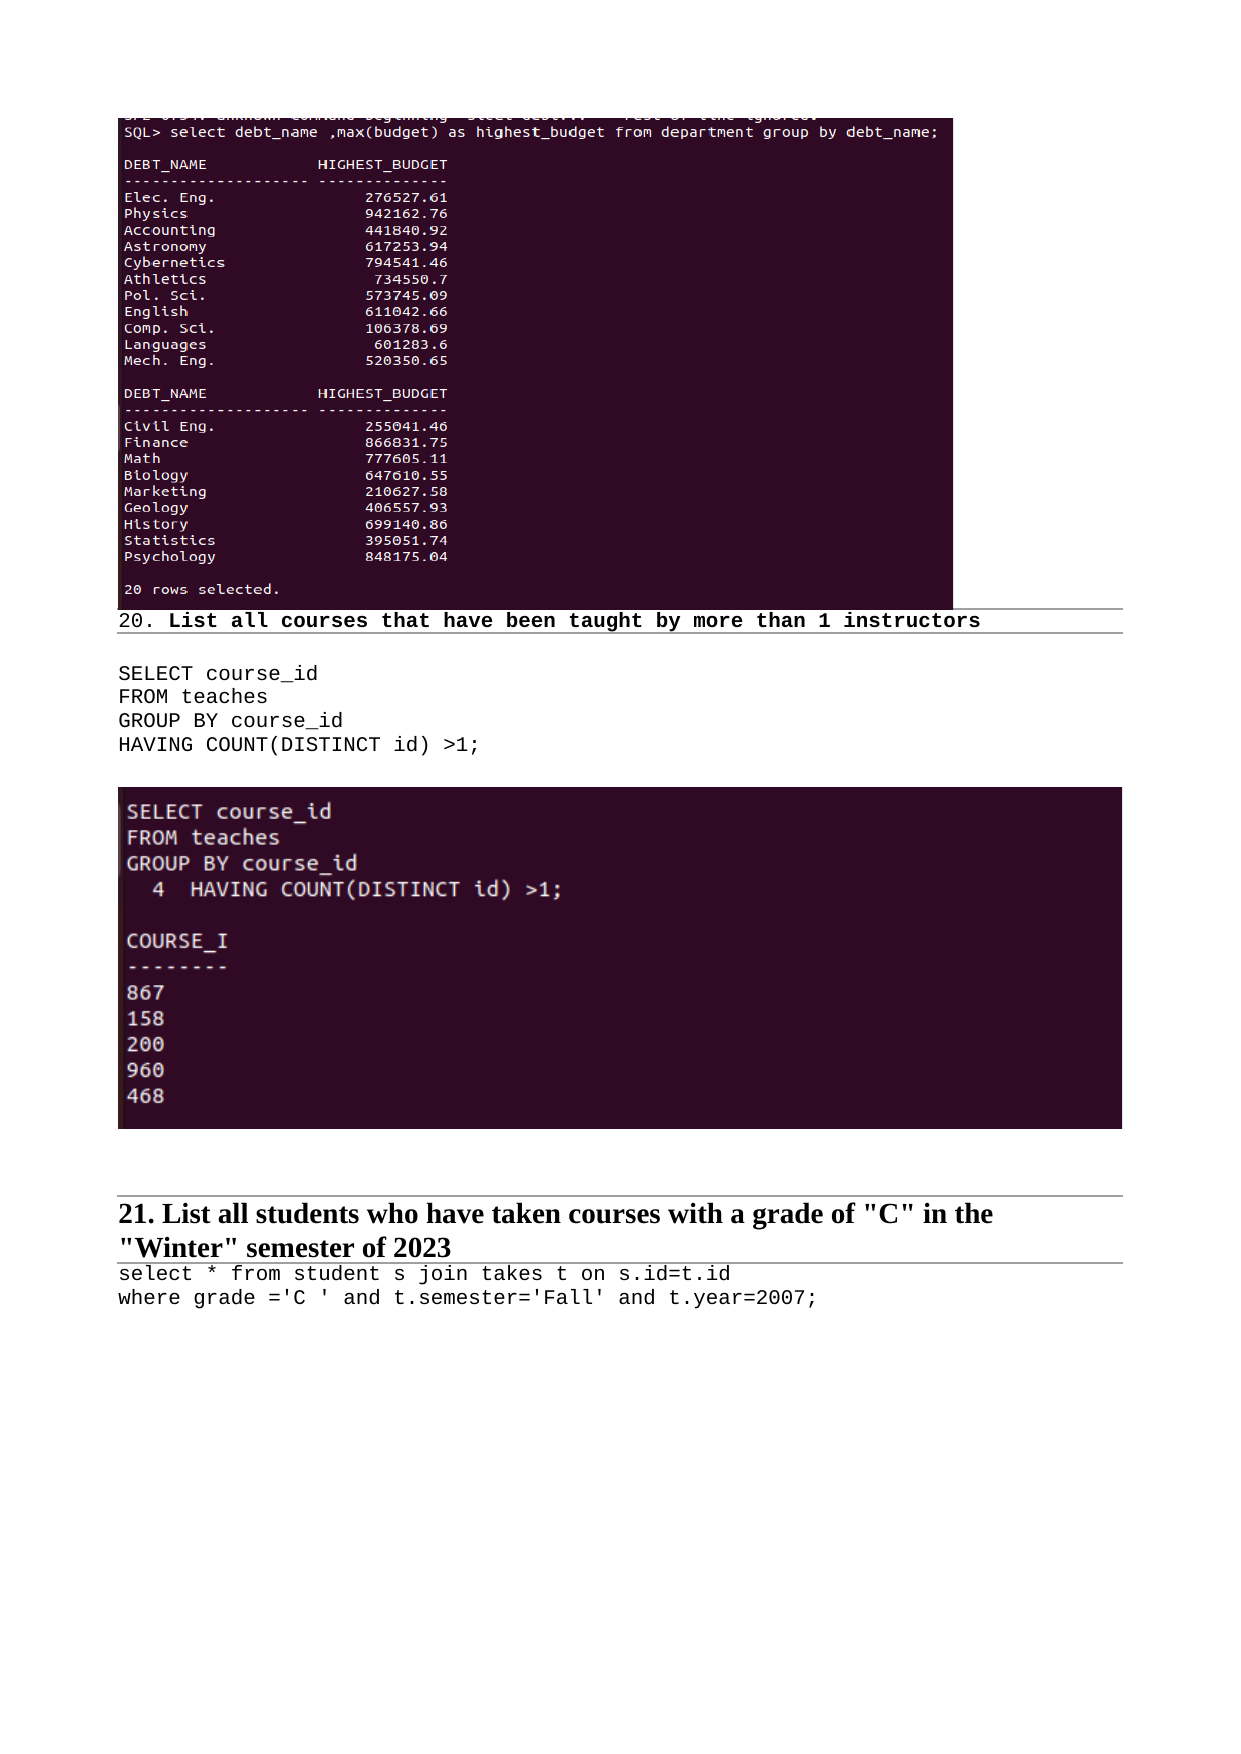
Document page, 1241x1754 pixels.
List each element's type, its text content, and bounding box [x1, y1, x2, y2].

text FROM teaches [118, 687, 1122, 710]
subtitle 21. List all students who have taken courses with a grade of "C" in the "Winter" semester of 2023 [118, 1197, 1122, 1262]
text HAVING COUNT(DISTINCT id) >1; [118, 734, 1122, 757]
text select * from student s join takes t on s.id=t.id [118, 1264, 1122, 1287]
text [954, 118, 1122, 608]
text where grade ='C ' and t.semester='Fall' and t.year=2007; [118, 1287, 1122, 1311]
text SELECT course_id [118, 663, 1122, 687]
text GROUP BY course_id [118, 710, 1122, 734]
text 20. List all courses that have been taught by more than 1 instructors [118, 610, 1122, 632]
